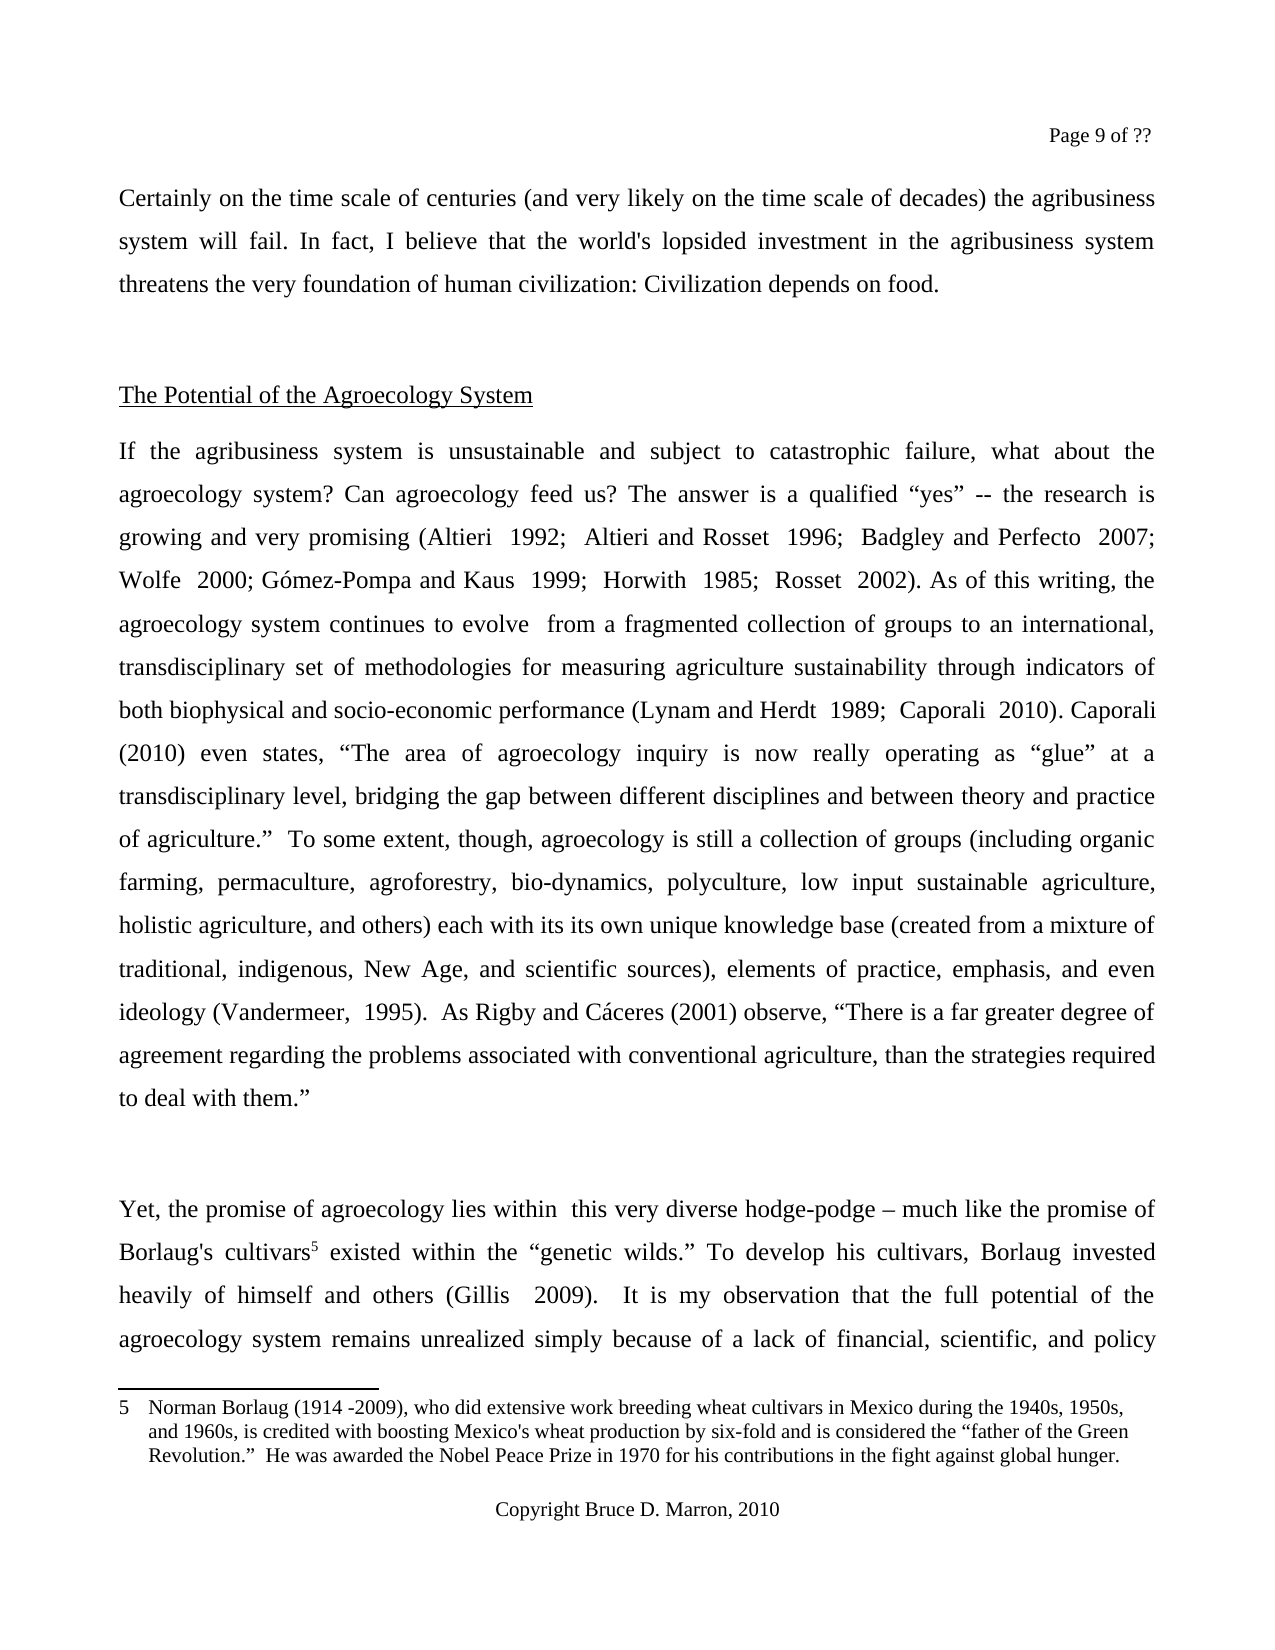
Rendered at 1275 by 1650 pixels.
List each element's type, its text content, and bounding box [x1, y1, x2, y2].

text If the agribusiness system is unsustainable and subject to catastrophic failure, what about the agroecology system? Can agroecology feed us? The answer is a qualified “yes” -- the research is growing and very promising (Altieri 1992; Altieri and Rosset 1996; Badgley and Perfecto 2007; Wolfe 2000; Gómez-Pompa and Kaus 1999; Horwith 1985; Rosset 2002). As of this writing, the agroecology system continues to evolve from a fragmented collection of groups to an international, transdisciplinary set of methodologies for measuring agriculture sustainability through indicators of both biophysical and socio-economic performance (Lynam and Herdt 1989; Caporali 2010). Caporali (2010) even states, “The area of agroecology inquiry is now really operating as “glue” at a transdisciplinary level, bridging the gap between different disciplines and between theory and practice of agriculture.” To some extent, though, agroecology is still a collection of groups (including organic farming, permaculture, agroforestry, bio-dynamics, polyculture, low input sustainable agriculture, holistic agriculture, and others) each with its its own unique knowledge base (created from a mixture of traditional, indigenous, New Age, and scientific sources), elements of practice, emphasis, and even ideology (Vandermeer, 1995). As Rigby and Cáceres (2001) observe, “There is a far greater degree of agreement regarding the problems associated with conventional agriculture, than the strategies required to deal with them.” [118, 436, 1156, 1112]
text The Potential of the Agroecology System [118, 381, 1156, 409]
text Certainly on the time scale of centuries (and very likely on the time scale of decades) the agribusiness system will fail. In fact, I believe that the world's lopsided investment in the agribusiness system threatens the very foundation of human civilization: Civilization depends on food. [118, 183, 1156, 298]
text Yet, the promise of agroecology lies within this very diverse hodge-podge – much like the promise of Borlaug's cultivars existed within the “genetic wilds.” To develop his cultivars, Borlaug invested heavily of himself and others (Gillis 2009). It is my observation that the full potential of the agroecology system remains unrealized simply because of a lack of financial, scientific, and policy [118, 1194, 1156, 1352]
text Norman Borlaug (1914 -2009), who did extensive work breeding wheat cultivars in Mexico during the 1940s, 1950s, and 1960s, is credited with boosting Mexico's wheat production by six-fold and is considered the “father of the Green Revolution.” He was awarded the Nobel Peace Prize in 1970 for his contributions in the fight against global hunger. [118, 1395, 1156, 1467]
